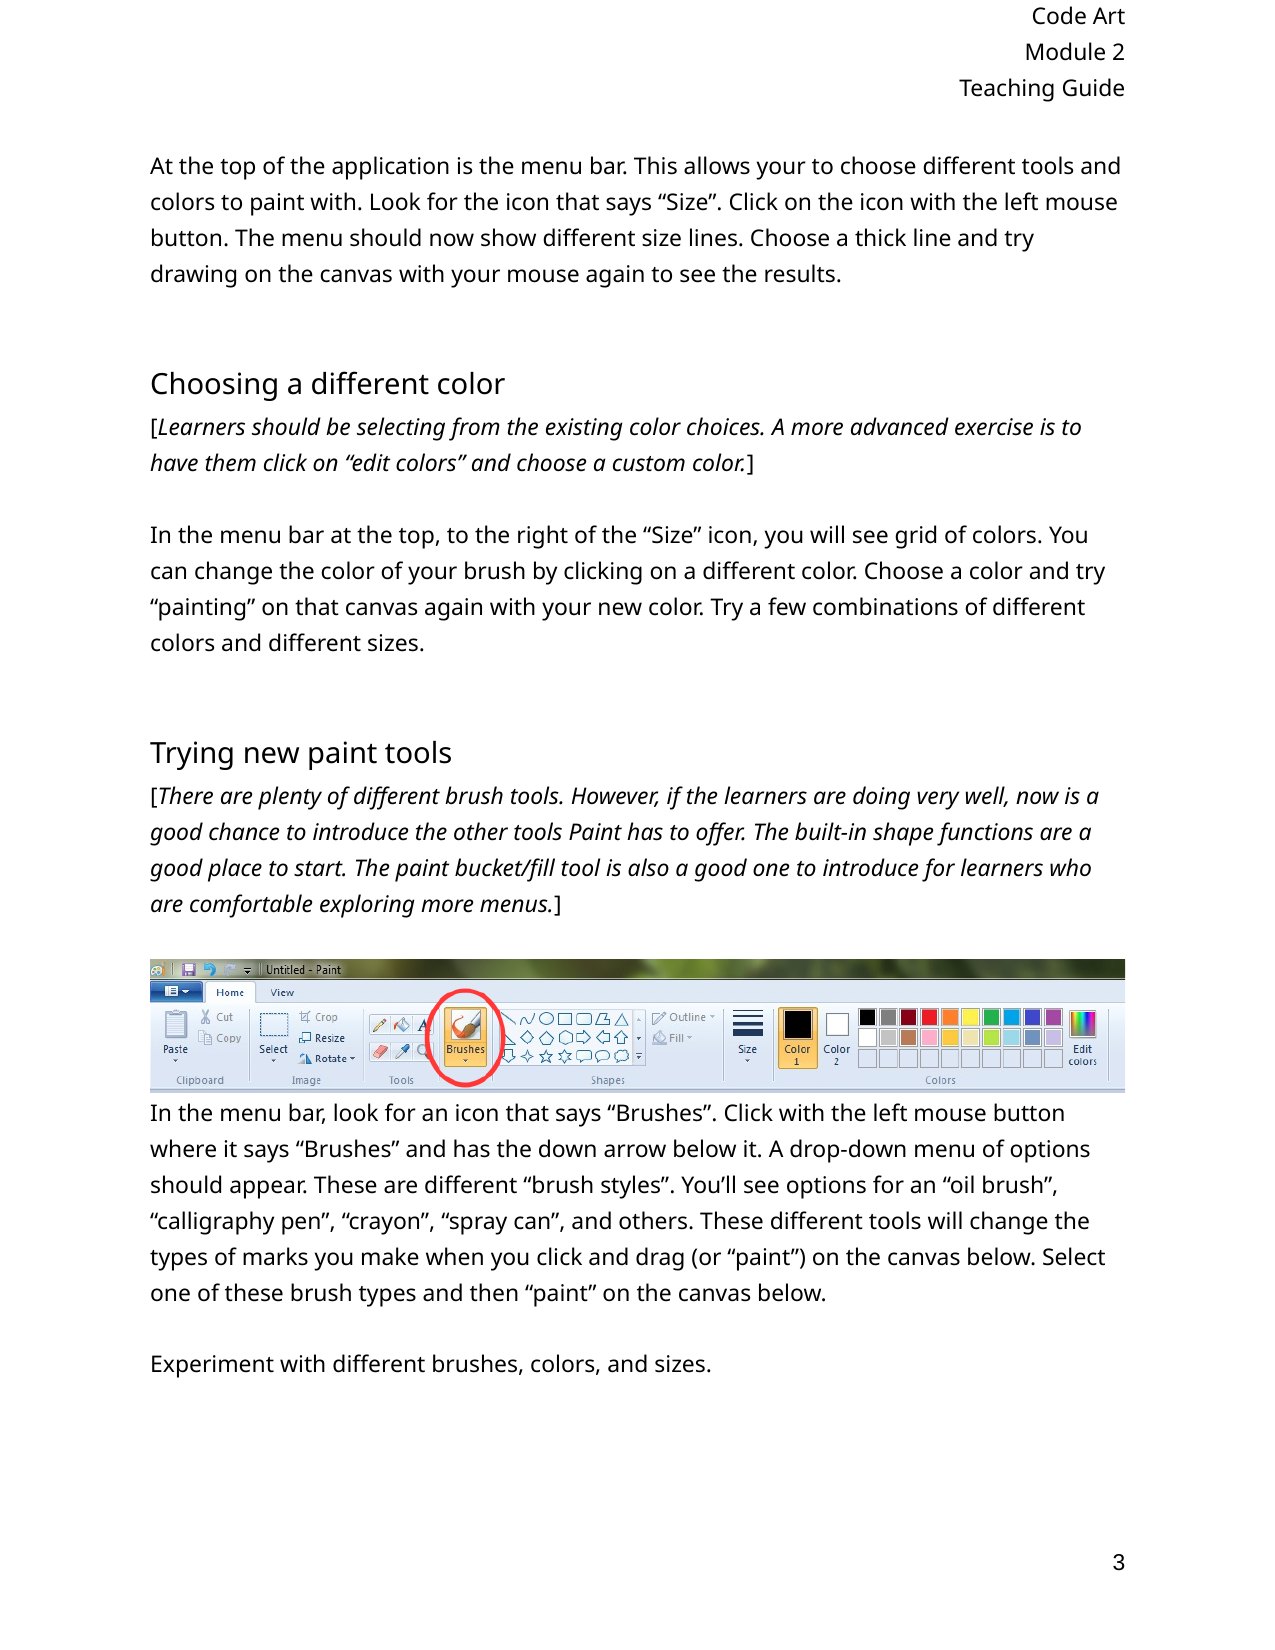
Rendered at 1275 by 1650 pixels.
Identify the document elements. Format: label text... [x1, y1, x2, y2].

text At the top of the application is the menu bar. This allows your to choose different tools and colors to paint with. Look for the icon that says “Size”. Click on the icon with the left mouse button. The menu should now show different size lines. Choose a thick line and try drawing on the canvas with your mouse again to see the results. [150, 150, 1125, 289]
text [Learners should be selecting from the existing color choices. A more advanced exercise is to have them click on “edit colors” and choose a custom color.] [150, 411, 1125, 478]
picture [150, 959, 1125, 1093]
text Experiment with different brushes, colors, and sizes. [150, 1348, 1125, 1379]
subtitle Trying new paint tools [150, 732, 1125, 772]
text In the menu bar at the top, to the right of the “Size” icon, you will see grid of colors. You can change the color of your brush by clicking on a different color. Choose a color and try “painting” on that canvas again with your new color. Try a few combinations of different colors and different sizes. [150, 519, 1125, 658]
text In the menu bar, look for an icon that says “Brushes”. Click with the left mouse button where it says “Brushes” and has the down arrow below it. A drop-down menu of options should appear. These are different “brush styles”. You’ll see options for an “oil brush”, “calligraphy pen”, “crayon”, “spray can”, and others. These different tools will change the types of marks you make when you click and drag (or “paint”) on the canvas below. Select one of these brush types and then “paint” on the canvas below. [150, 1097, 1125, 1308]
subtitle Choosing a different color [150, 363, 1125, 403]
text [There are plenty of different brush tools. However, if the learners are doing very well, now is a good chance to introduce the other tools Paint has to offer. The built-in shape functions are a good place to start. The paint bucket/fill tool is also a good one to introduce for learners who are comfortable exploring more menus.] [150, 780, 1125, 919]
